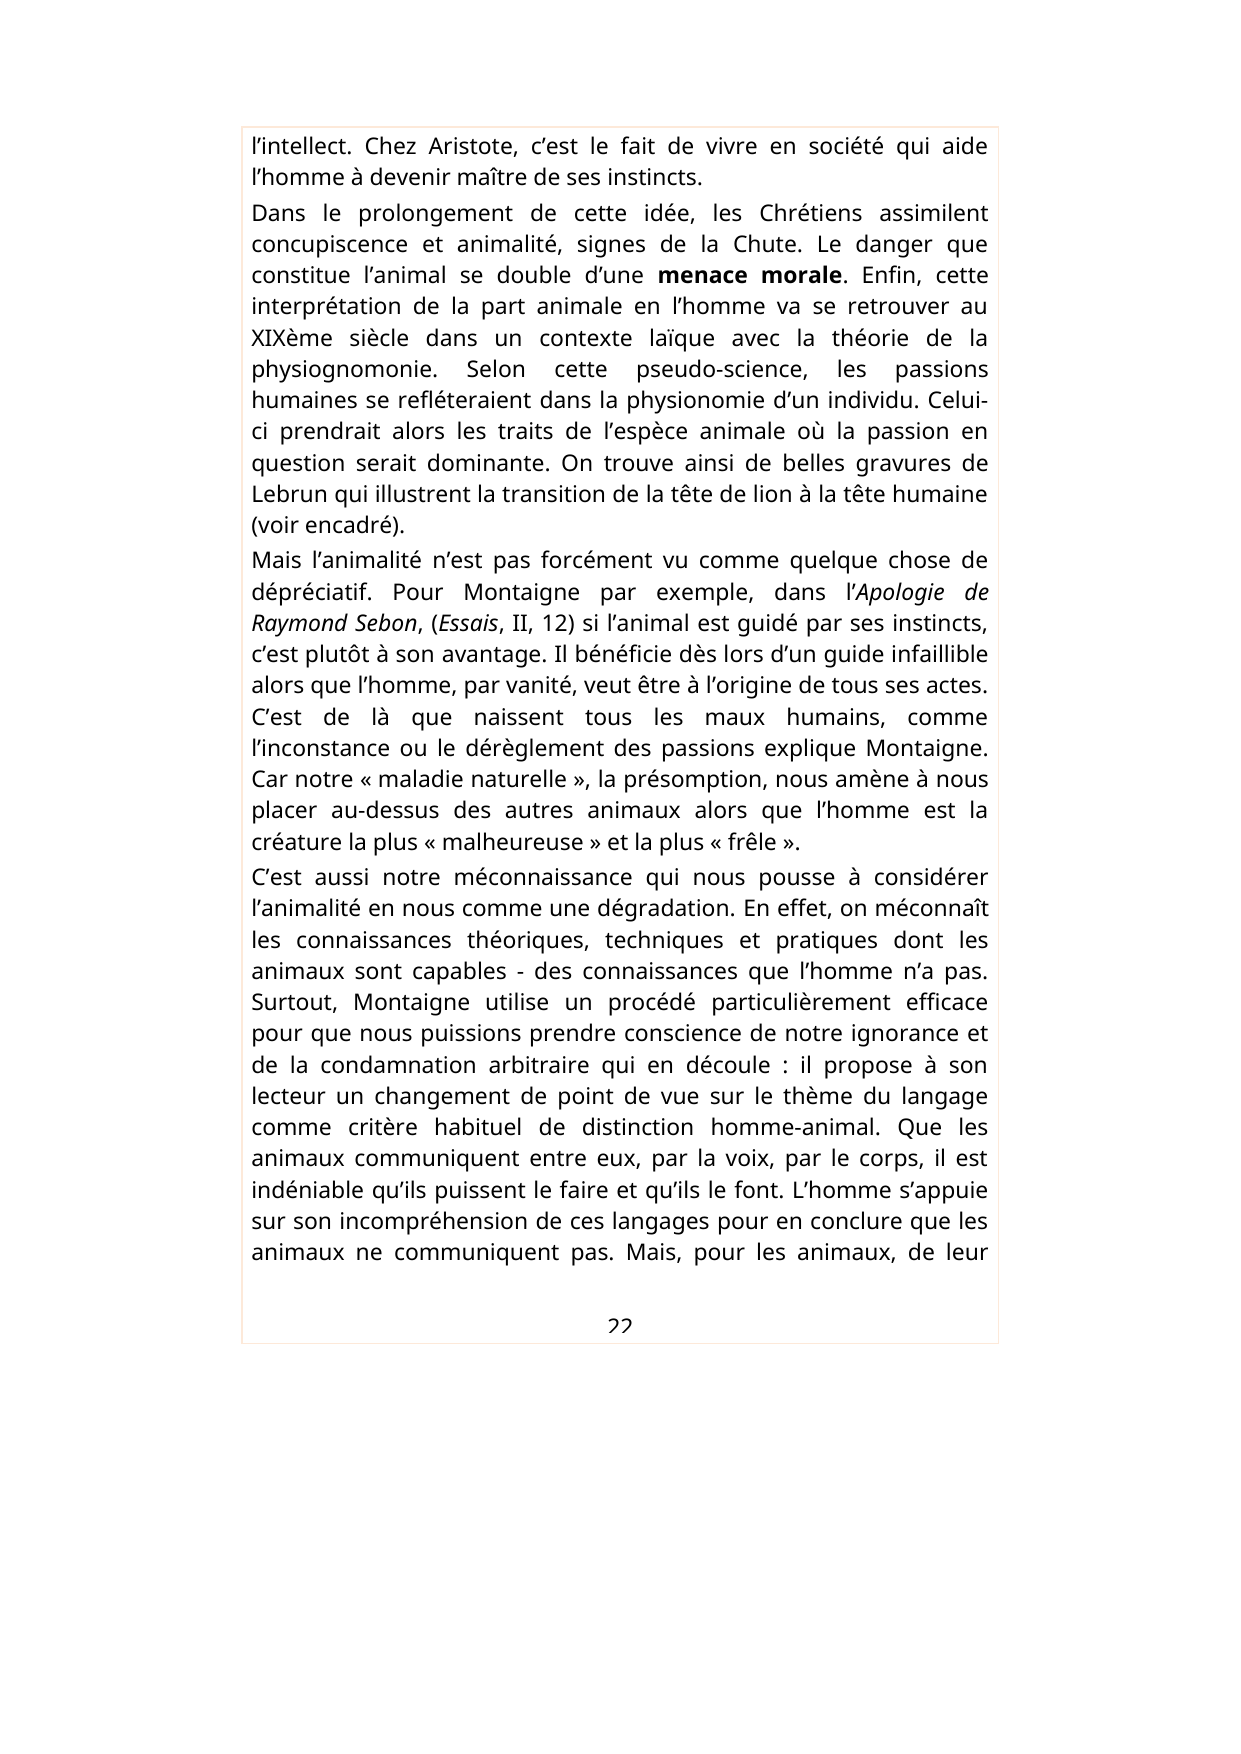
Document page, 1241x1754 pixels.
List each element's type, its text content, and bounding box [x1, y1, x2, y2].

text Dans le prolongement de cette idée, les Chrétiens assimilent concupiscence et animalité, signes de la Chute. Le danger que constitue l’animal se double d’une menace morale. Enfin, cette interprétation de la part animale en l’homme va se retrouver au XIXème siècle dans un contexte laïque avec la théorie de la physiognomonie. Selon cette pseudo-science, les passions humaines se refléteraient dans la physionomie d’un individu. Celui-ci prendrait alors les traits de l’espèce animale où la passion en question serait dominante. On trouve ainsi de belles gravures de Lebrun qui illustrent la transition de la tête de lion à la tête humaine (voir encadré). [251, 197, 989, 540]
text Mais l’animalité n’est pas forcément vu comme quelque chose de dépréciatif. Pour Montaigne par exemple, dans l’Apologie de Raymond Sebon, (Essais, II, 12) si l’animal est guidé par ses instincts, c’est plutôt à son avantage. Il bénéficie dès lors d’un guide infaillible alors que l’homme, par vanité, veut être à l’origine de tous ses actes. C’est de là que naissent tous les maux humains, comme l’inconstance ou le dérèglement des passions explique Montaigne. Car notre « maladie naturelle », la présomption, nous amène à nous placer au-dessus des autres animaux alors que l’homme est la créature la plus « malheureuse » et la plus « frêle ». [251, 544, 989, 857]
text C’est aussi notre méconnaissance qui nous pousse à considérer l’animalité en nous comme une dégradation. En effet, on méconnaît les connaissances théoriques, techniques et pratiques dont les animaux sont capables - des connaissances que l’homme n’a pas. Surtout, Montaigne utilise un procédé particulièrement efficace pour que nous puissions prendre conscience de notre ignorance et de la condamnation arbitraire qui en découle : il propose à son lecteur un changement de point de vue sur le thème du langage comme critère habituel de distinction homme-animal. Que les animaux communiquent entre eux, par la voix, par le corps, il est indéniable qu’ils puissent le faire et qu’ils le font. L’homme s’appuie sur son incompréhension de ces langages pour en conclure que les animaux ne communiquent pas. Mais, pour les animaux, de leur [251, 861, 989, 1267]
text l’intellect. Chez Aristote, c’est le fait de vivre en société qui aide l’homme à devenir maître de ses instincts. [251, 130, 989, 192]
